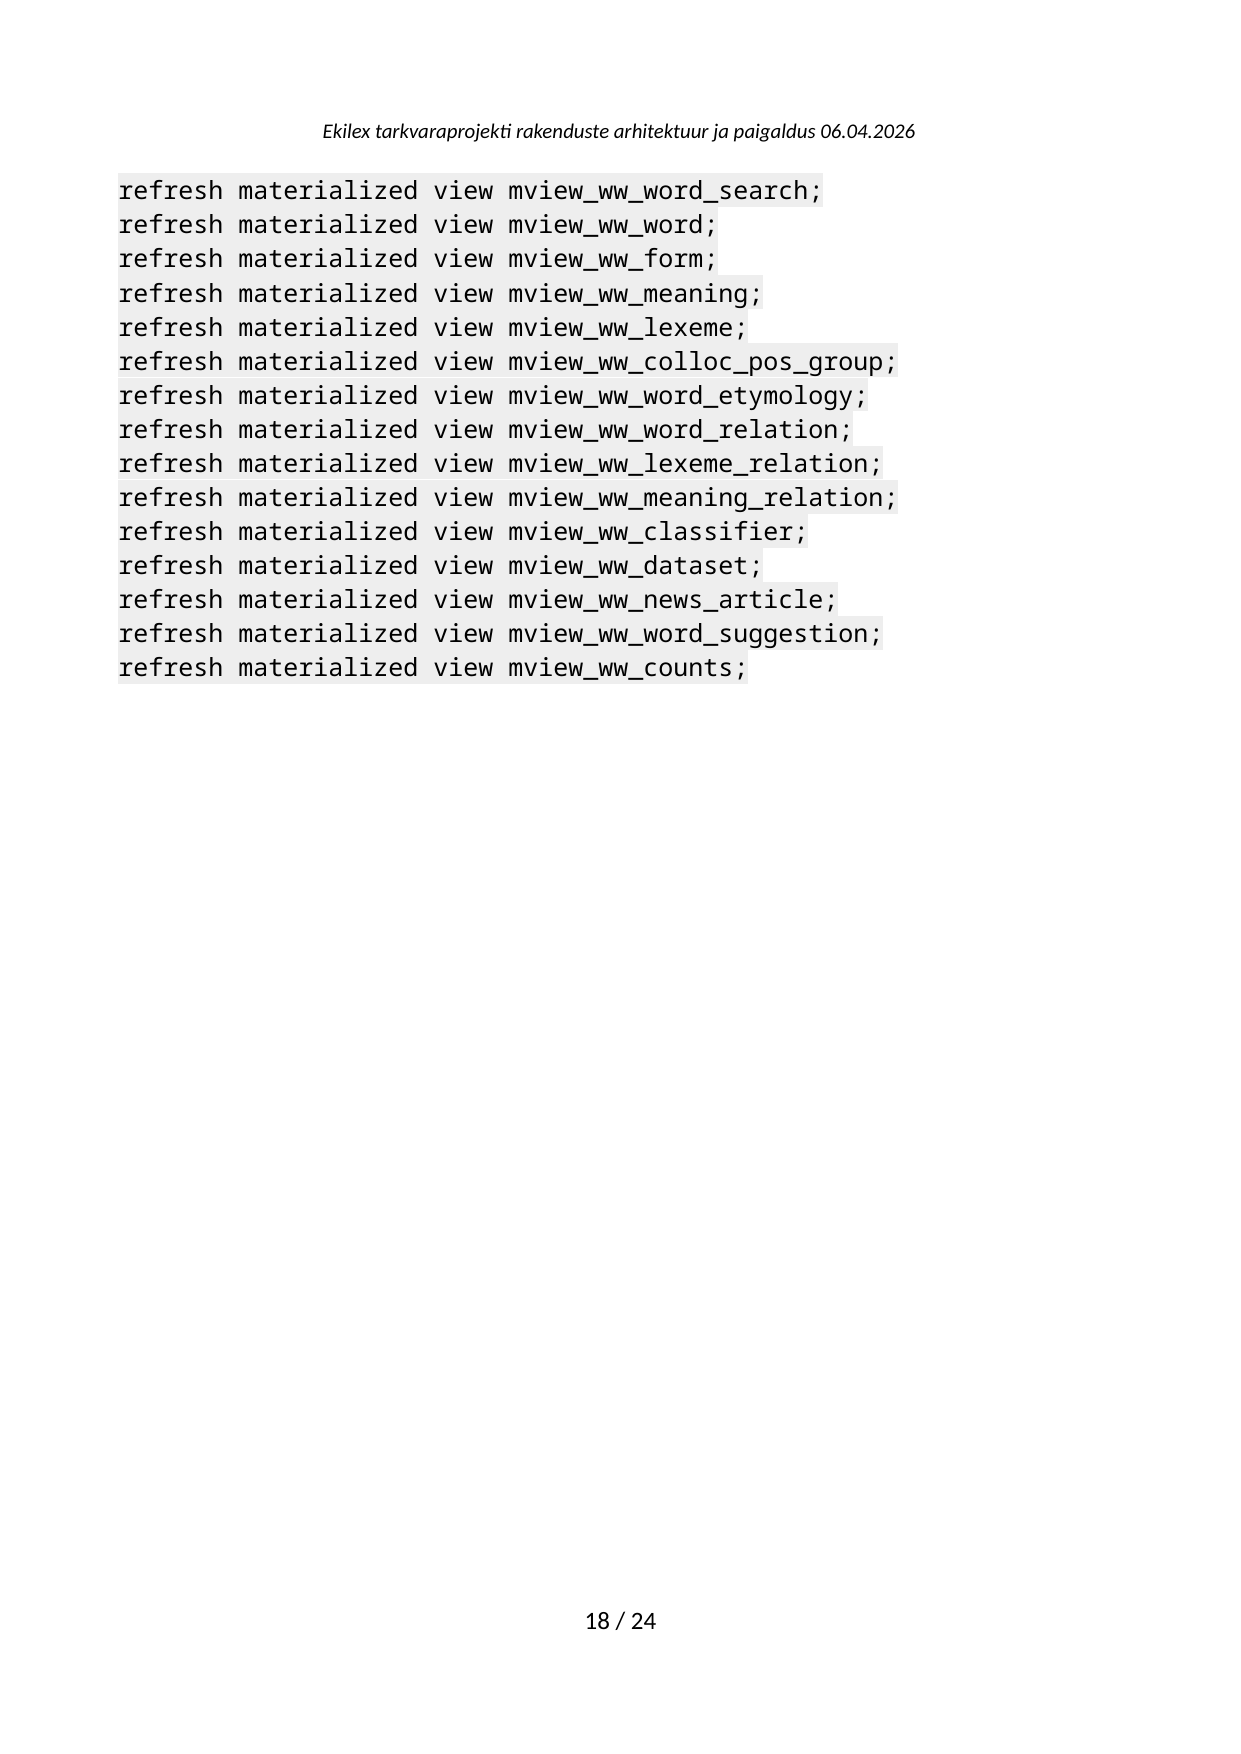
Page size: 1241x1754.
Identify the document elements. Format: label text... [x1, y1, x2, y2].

text refresh materialized view mview_ww_colloc_pos_group; [118, 343, 1122, 377]
text refresh materialized view mview_ww_news_article; [118, 582, 1122, 616]
text refresh materialized view mview_ww_word_etymology; [118, 377, 1122, 411]
text refresh materialized view mview_ww_lexeme; [118, 309, 1122, 343]
text refresh materialized view mview_ww_counts; [118, 650, 1122, 684]
text refresh materialized view mview_ww_meaning_relation; [118, 479, 1122, 514]
text refresh materialized view mview_ww_meaning; [118, 275, 1122, 309]
text refresh materialized view mview_ww_classifier; [118, 514, 1122, 548]
text refresh materialized view mview_ww_word_relation; [118, 411, 1122, 446]
text refresh materialized view mview_ww_word_search; [118, 173, 1122, 207]
text refresh materialized view mview_ww_dataset; [118, 548, 1122, 582]
text refresh materialized view mview_ww_word_suggestion; [118, 616, 1122, 650]
text refresh materialized view mview_ww_word; [118, 207, 1122, 241]
text refresh materialized view mview_ww_form; [118, 241, 1122, 275]
text refresh materialized view mview_ww_lexeme_relation; [118, 446, 1122, 479]
